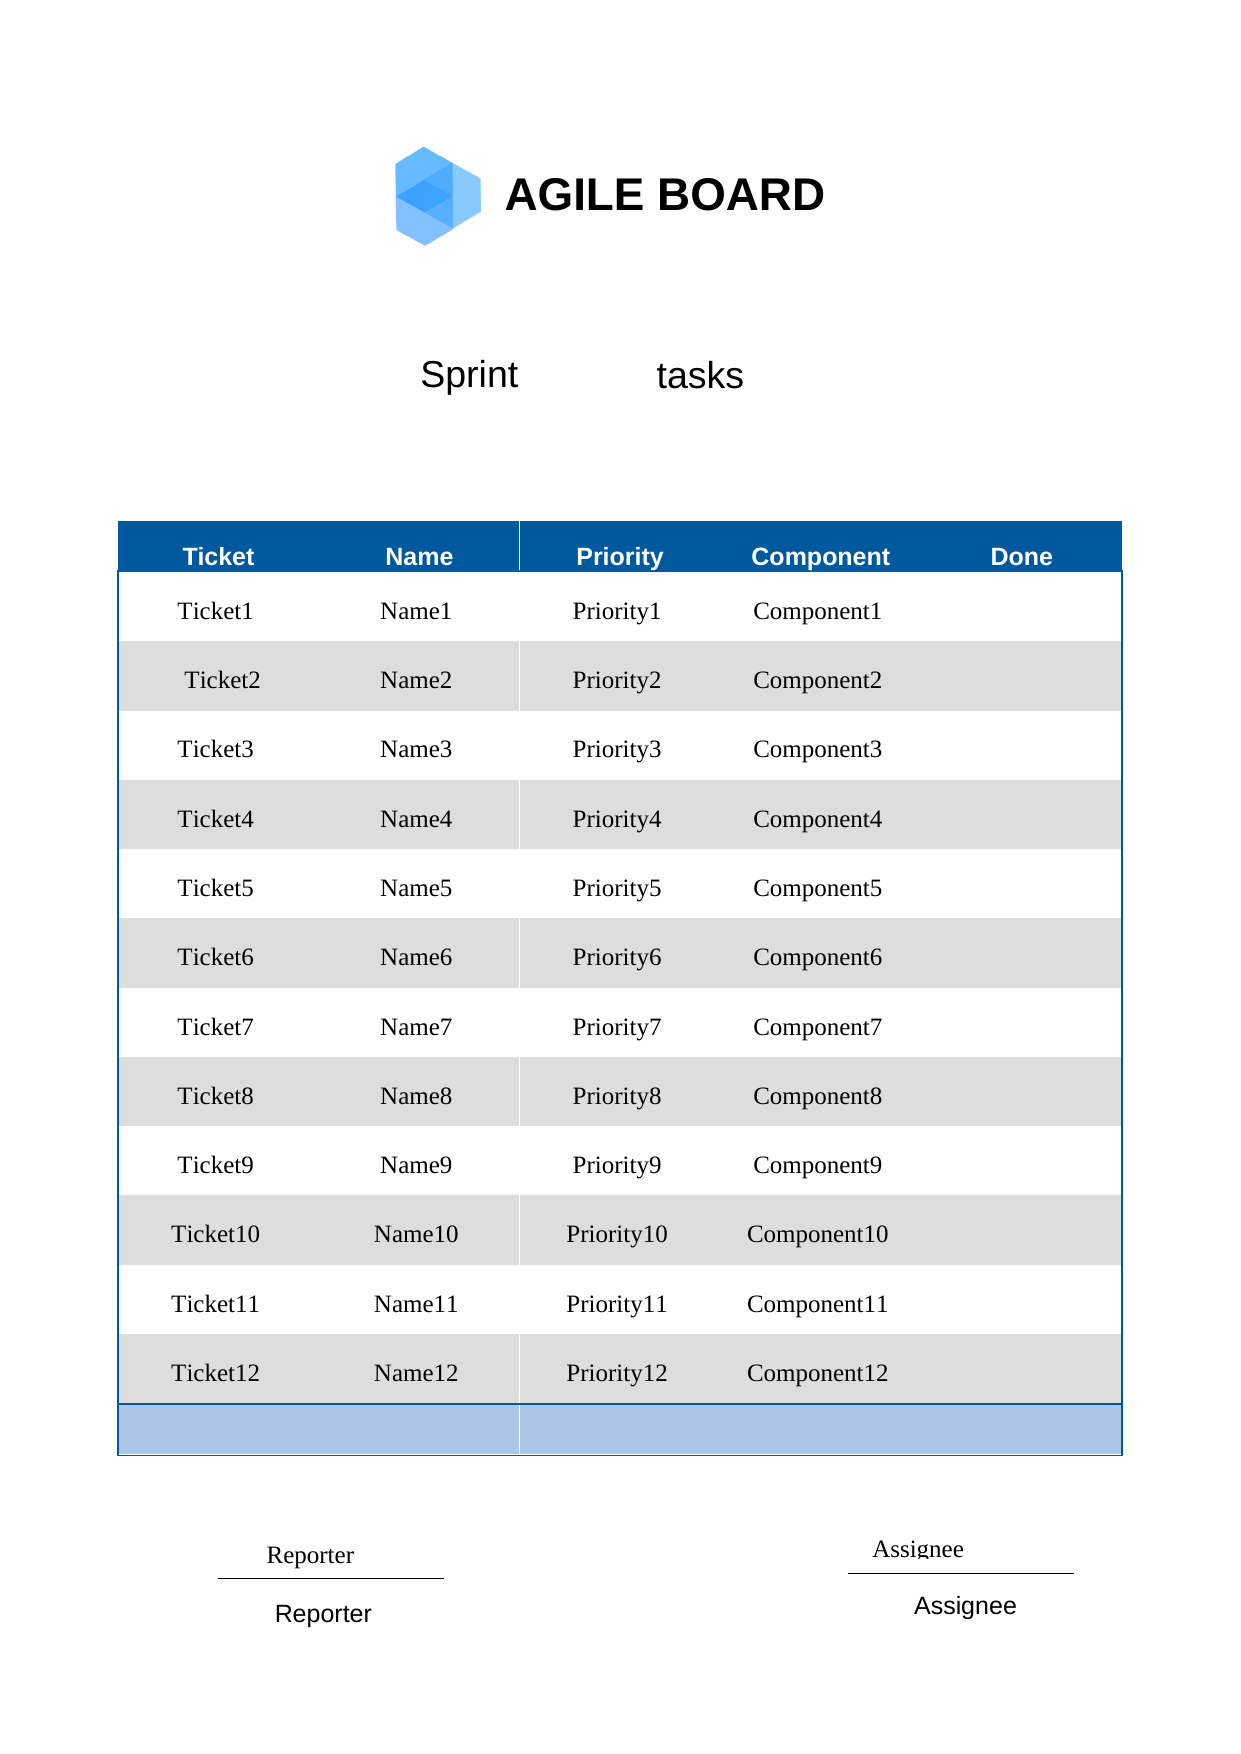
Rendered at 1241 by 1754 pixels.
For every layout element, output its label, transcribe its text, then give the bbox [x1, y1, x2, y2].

table_cell [720, 1334, 921, 1403]
picture [374, 132, 502, 260]
table_header Component [720, 521, 921, 570]
table_cell [119, 1195, 319, 1265]
table_cell [921, 918, 1121, 988]
table_cell [520, 849, 720, 918]
table_cell [720, 1195, 921, 1265]
table_cell [119, 780, 319, 849]
table_cell [720, 1265, 921, 1334]
table_cell [520, 1057, 720, 1126]
table_cell [921, 641, 1121, 711]
table_cell [921, 780, 1121, 849]
table_cell [319, 849, 519, 918]
table_cell [319, 918, 519, 988]
table_cell [921, 988, 1121, 1057]
table_cell [319, 988, 519, 1057]
table_cell [319, 641, 519, 711]
table_cell [720, 849, 921, 918]
table_header Ticket [118, 521, 319, 570]
table_cell [921, 1405, 1121, 1454]
table_cell [520, 988, 720, 1057]
table_cell [720, 1126, 921, 1195]
table_cell [720, 1057, 921, 1126]
table_cell [921, 711, 1121, 780]
table_cell [720, 711, 921, 780]
table_cell [520, 1405, 720, 1454]
table_cell [119, 1265, 319, 1334]
table_cell [921, 572, 1121, 641]
table_cell [319, 1405, 519, 1454]
table_cell [520, 918, 720, 988]
table_cell [520, 641, 720, 711]
table_cell [119, 572, 319, 641]
table_cell [921, 1265, 1121, 1334]
table_cell [520, 1334, 720, 1403]
table_cell [119, 1057, 319, 1126]
table_cell [921, 1057, 1121, 1126]
table_cell [720, 988, 921, 1057]
table_cell [921, 1195, 1121, 1265]
table_header Name [319, 521, 519, 570]
table_cell [119, 849, 319, 918]
table_cell [319, 1334, 519, 1403]
table_cell [119, 988, 319, 1057]
table_cell [720, 641, 921, 711]
table_cell [720, 1405, 921, 1454]
table_header Priority [520, 521, 720, 570]
table_cell [319, 1195, 519, 1265]
table_cell [319, 572, 519, 641]
table_cell [720, 780, 921, 849]
table_cell [319, 1265, 519, 1334]
table_cell [119, 1405, 319, 1454]
table_cell [319, 1126, 519, 1195]
table_cell [720, 918, 921, 988]
table_cell [119, 641, 319, 711]
table_cell [921, 849, 1121, 918]
table_cell [720, 572, 921, 641]
table_cell [921, 1126, 1121, 1195]
table_cell [119, 711, 319, 780]
table_cell [319, 1057, 519, 1126]
table_cell [520, 572, 720, 641]
table_cell [319, 711, 519, 780]
table_cell [520, 1195, 720, 1265]
table_cell [520, 1265, 720, 1334]
table_cell [520, 711, 720, 780]
table_header Done [921, 521, 1122, 570]
table_cell [119, 1334, 319, 1403]
table_cell [319, 780, 519, 849]
table_cell [520, 780, 720, 849]
table_cell [921, 1334, 1121, 1403]
table_cell [119, 1126, 319, 1195]
table_cell [520, 1126, 720, 1195]
table_cell [119, 918, 319, 988]
